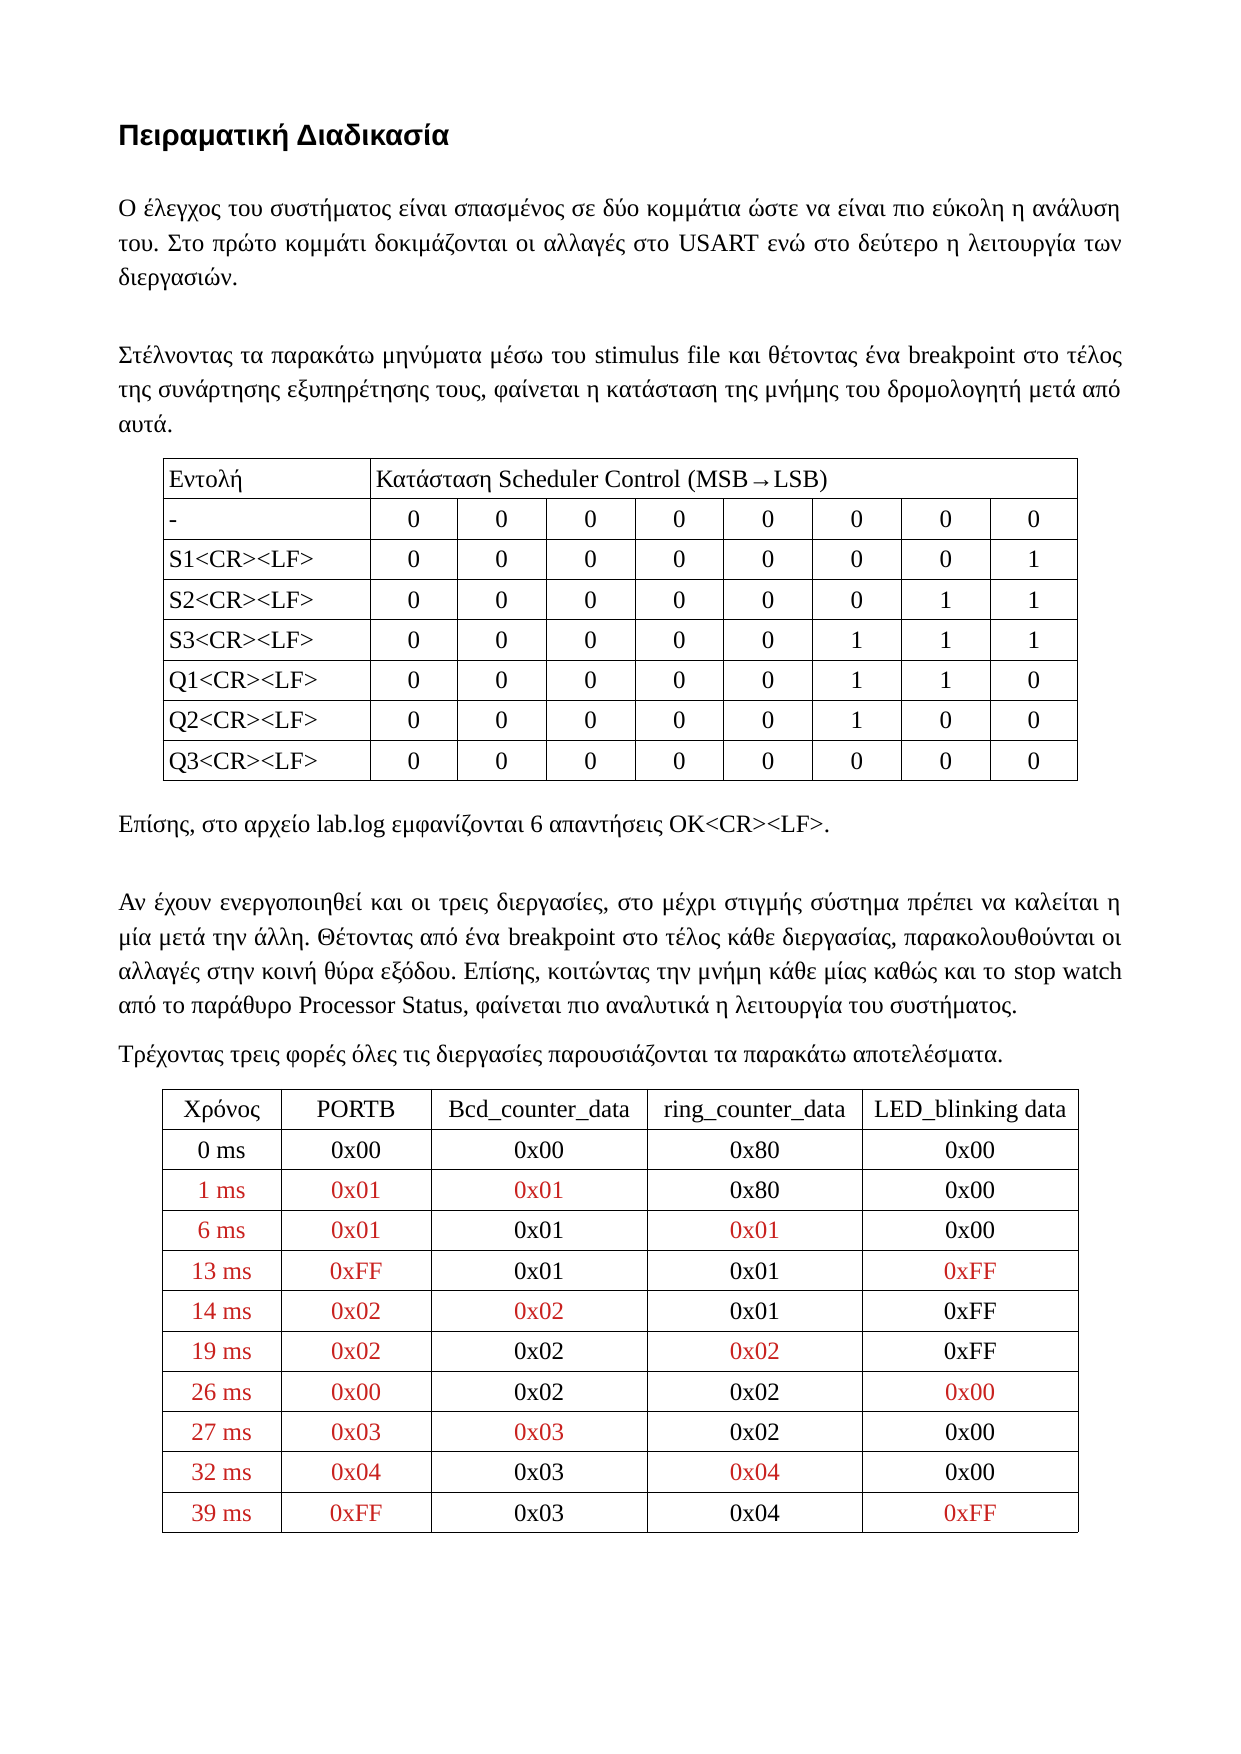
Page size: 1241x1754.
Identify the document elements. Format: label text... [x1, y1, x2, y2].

table_cell 0 [813, 580, 901, 619]
table_cell 0x01 [282, 1170, 431, 1209]
table_cell - [164, 499, 370, 538]
table_cell 0 [371, 620, 457, 659]
table_cell 39 ms [163, 1493, 281, 1532]
table_cell 0 [547, 661, 635, 700]
table_cell 0 [902, 741, 990, 780]
table_cell 0x00 [863, 1130, 1078, 1169]
table_cell S3<CR><LF> [164, 620, 370, 659]
table_cell 1 [902, 580, 990, 619]
table_cell 0x02 [648, 1372, 862, 1411]
table_cell 0 [371, 540, 457, 579]
table_cell 0 [724, 741, 812, 780]
table_header Εντολή [164, 459, 370, 498]
table_cell 0 [547, 620, 635, 659]
table_header Bcd_counter_data [432, 1090, 647, 1129]
table_cell 0xFF [863, 1493, 1078, 1532]
table_cell 0 [724, 499, 812, 538]
table_cell 1 [813, 620, 901, 659]
table_cell 19 ms [163, 1332, 281, 1371]
table_cell 0x00 [432, 1130, 647, 1169]
table_header ring_counter_data [648, 1090, 862, 1129]
table_cell 1 [991, 540, 1077, 579]
table_cell 1 [991, 620, 1077, 659]
table_cell 0x01 [282, 1211, 431, 1250]
table_cell 0x00 [863, 1412, 1078, 1451]
table_cell 0 [724, 580, 812, 619]
table_cell 32 ms [163, 1452, 281, 1492]
table_cell Q3<CR><LF> [164, 741, 370, 780]
table_cell 0x00 [282, 1130, 431, 1169]
table_cell 0 [724, 661, 812, 700]
table_cell 0x03 [432, 1493, 647, 1532]
table_cell 0x01 [432, 1170, 647, 1209]
table_cell 0x03 [432, 1412, 647, 1451]
text Ο έλεγχος του συστήματος είναι σπασμένος σε δύο κομμάτια ώστε να είναι πιο εύκολη η ανάλυση του. Στο πρώτο κομμάτι δοκιμάζονται οι αλλαγές στο USART ενώ στο δεύτερο η λειτουργία των διεργασιών. [118, 193, 1122, 291]
table_cell 0x00 [863, 1372, 1078, 1411]
table_cell 0x04 [648, 1452, 862, 1492]
table_cell 1 [902, 661, 990, 700]
table_cell 0 [547, 499, 635, 538]
table_cell 0 [458, 741, 546, 780]
table_header LED_blinking data [863, 1090, 1078, 1129]
table_cell 0xFF [863, 1251, 1078, 1290]
table_cell 0 [724, 701, 812, 740]
table_cell 0x00 [282, 1372, 431, 1411]
table_cell 0xFF [282, 1251, 431, 1290]
table_header PORTB [282, 1090, 431, 1129]
table_cell 0 [636, 701, 723, 740]
table_cell 0 [458, 701, 546, 740]
table_cell 26 ms [163, 1372, 281, 1411]
table_cell 0 [813, 540, 901, 579]
table_cell 0x80 [648, 1130, 862, 1169]
table_cell 0 [813, 741, 901, 780]
table_cell 0 [636, 499, 723, 538]
table_cell 0xFF [863, 1332, 1078, 1371]
table_cell 0x00 [863, 1211, 1078, 1250]
table_cell 0 [991, 701, 1077, 740]
table_cell 0 [458, 580, 546, 619]
table_cell 0 [547, 540, 635, 579]
table_cell 0x02 [282, 1291, 431, 1331]
table_cell 6 ms [163, 1211, 281, 1250]
table_cell 0x02 [432, 1332, 647, 1371]
table_cell 0 [991, 499, 1077, 538]
table_cell 0x01 [648, 1251, 862, 1290]
table_cell 0x03 [432, 1452, 647, 1492]
table_cell 0x01 [432, 1211, 647, 1250]
table_cell 0xFF [863, 1291, 1078, 1331]
table_cell 0xFF [282, 1493, 431, 1532]
table_cell Q1<CR><LF> [164, 661, 370, 700]
table_cell 0 [547, 701, 635, 740]
table_cell 0 [371, 661, 457, 700]
table_cell Q2<CR><LF> [164, 701, 370, 740]
table_cell 0x01 [648, 1211, 862, 1250]
table_cell 0 [458, 661, 546, 700]
table_cell 0 [902, 701, 990, 740]
table_cell 0x02 [282, 1332, 431, 1371]
table_cell 0 [458, 499, 546, 538]
table_cell 0 [813, 499, 901, 538]
table_cell 0 [371, 580, 457, 619]
table_cell 0x80 [648, 1170, 862, 1209]
table_cell 0 [724, 620, 812, 659]
table_cell S1<CR><LF> [164, 540, 370, 579]
table_cell 0 ms [163, 1130, 281, 1169]
table_cell 0 [547, 580, 635, 619]
table_cell 0x00 [863, 1170, 1078, 1209]
table_cell 0x02 [648, 1332, 862, 1371]
table_cell 14 ms [163, 1291, 281, 1331]
table_cell 0x02 [432, 1291, 647, 1331]
table_cell 0 [991, 661, 1077, 700]
table_cell 0x02 [432, 1372, 647, 1411]
text Στέλνοντας τα παρακάτω μηνύματα μέσω του stimulus file και θέτοντας ένα breakpoint στο τέλος της συνάρτησης εξυπηρέτησης τους, φαίνεται η κατάσταση της μνήμης του δρομολογητή μετά από αυτά. [118, 340, 1122, 438]
table_cell 0x02 [648, 1412, 862, 1451]
text Τρέχοντας τρεις φορές όλες τις διεργασίες παρουσιάζονται τα παρακάτω αποτελέσματα. [118, 1039, 1122, 1068]
table_cell 1 [991, 580, 1077, 619]
table_cell 0x01 [432, 1251, 647, 1290]
table_cell S2<CR><LF> [164, 580, 370, 619]
table_cell 0x04 [282, 1452, 431, 1492]
text Αν έχουν ενεργοποιηθεί και οι τρεις διεργασίες, στο μέχρι στιγμής σύστημα πρέπει να καλείται η μία μετά την άλλη. Θέτοντας από ένα breakpoint στο τέλος κάθε διεργασίας, παρακολουθούνται οι αλλαγές στην κοινή θύρα εξόδου. Επίσης, κοιτώντας την μνήμη κάθε μίας καθώς και το stop watch από το παράθυρο Processor Status, φαίνεται πιο αναλυτικά η λειτουργία του συστήματος. [118, 887, 1122, 1019]
table_cell 0 [991, 741, 1077, 780]
table_cell 0x01 [648, 1291, 862, 1331]
text Επίσης, στο αρχείο lab.log εμφανίζονται 6 απαντήσεις OK<CR><LF>. [118, 809, 1122, 838]
table_cell 13 ms [163, 1251, 281, 1290]
table_cell 1 [813, 661, 901, 700]
table_cell 0x03 [282, 1412, 431, 1451]
table_cell 0 [636, 741, 723, 780]
table_cell 27 ms [163, 1412, 281, 1451]
table_cell 0 [636, 661, 723, 700]
table_cell 0x00 [863, 1452, 1078, 1492]
table_cell 1 [813, 701, 901, 740]
table_cell 0 [547, 741, 635, 780]
table_cell 0 [636, 540, 723, 579]
table_cell 0 [371, 499, 457, 538]
table_cell 0 [458, 620, 546, 659]
table_cell 0 [636, 580, 723, 619]
table_cell 1 ms [163, 1170, 281, 1209]
table_cell 0x04 [648, 1493, 862, 1532]
table_cell 1 [902, 620, 990, 659]
table_cell 0 [902, 499, 990, 538]
table_cell 0 [371, 741, 457, 780]
table_header Κατάσταση Scheduler Control (MSB→LSB) [371, 459, 1077, 498]
table_cell 0 [636, 620, 723, 659]
table_header Χρόνος [163, 1090, 281, 1129]
table_cell 0 [458, 540, 546, 579]
subtitle Πειραματική Διαδικασία [118, 118, 1122, 152]
table_cell 0 [371, 701, 457, 740]
table_cell 0 [902, 540, 990, 579]
table_cell 0 [724, 540, 812, 579]
